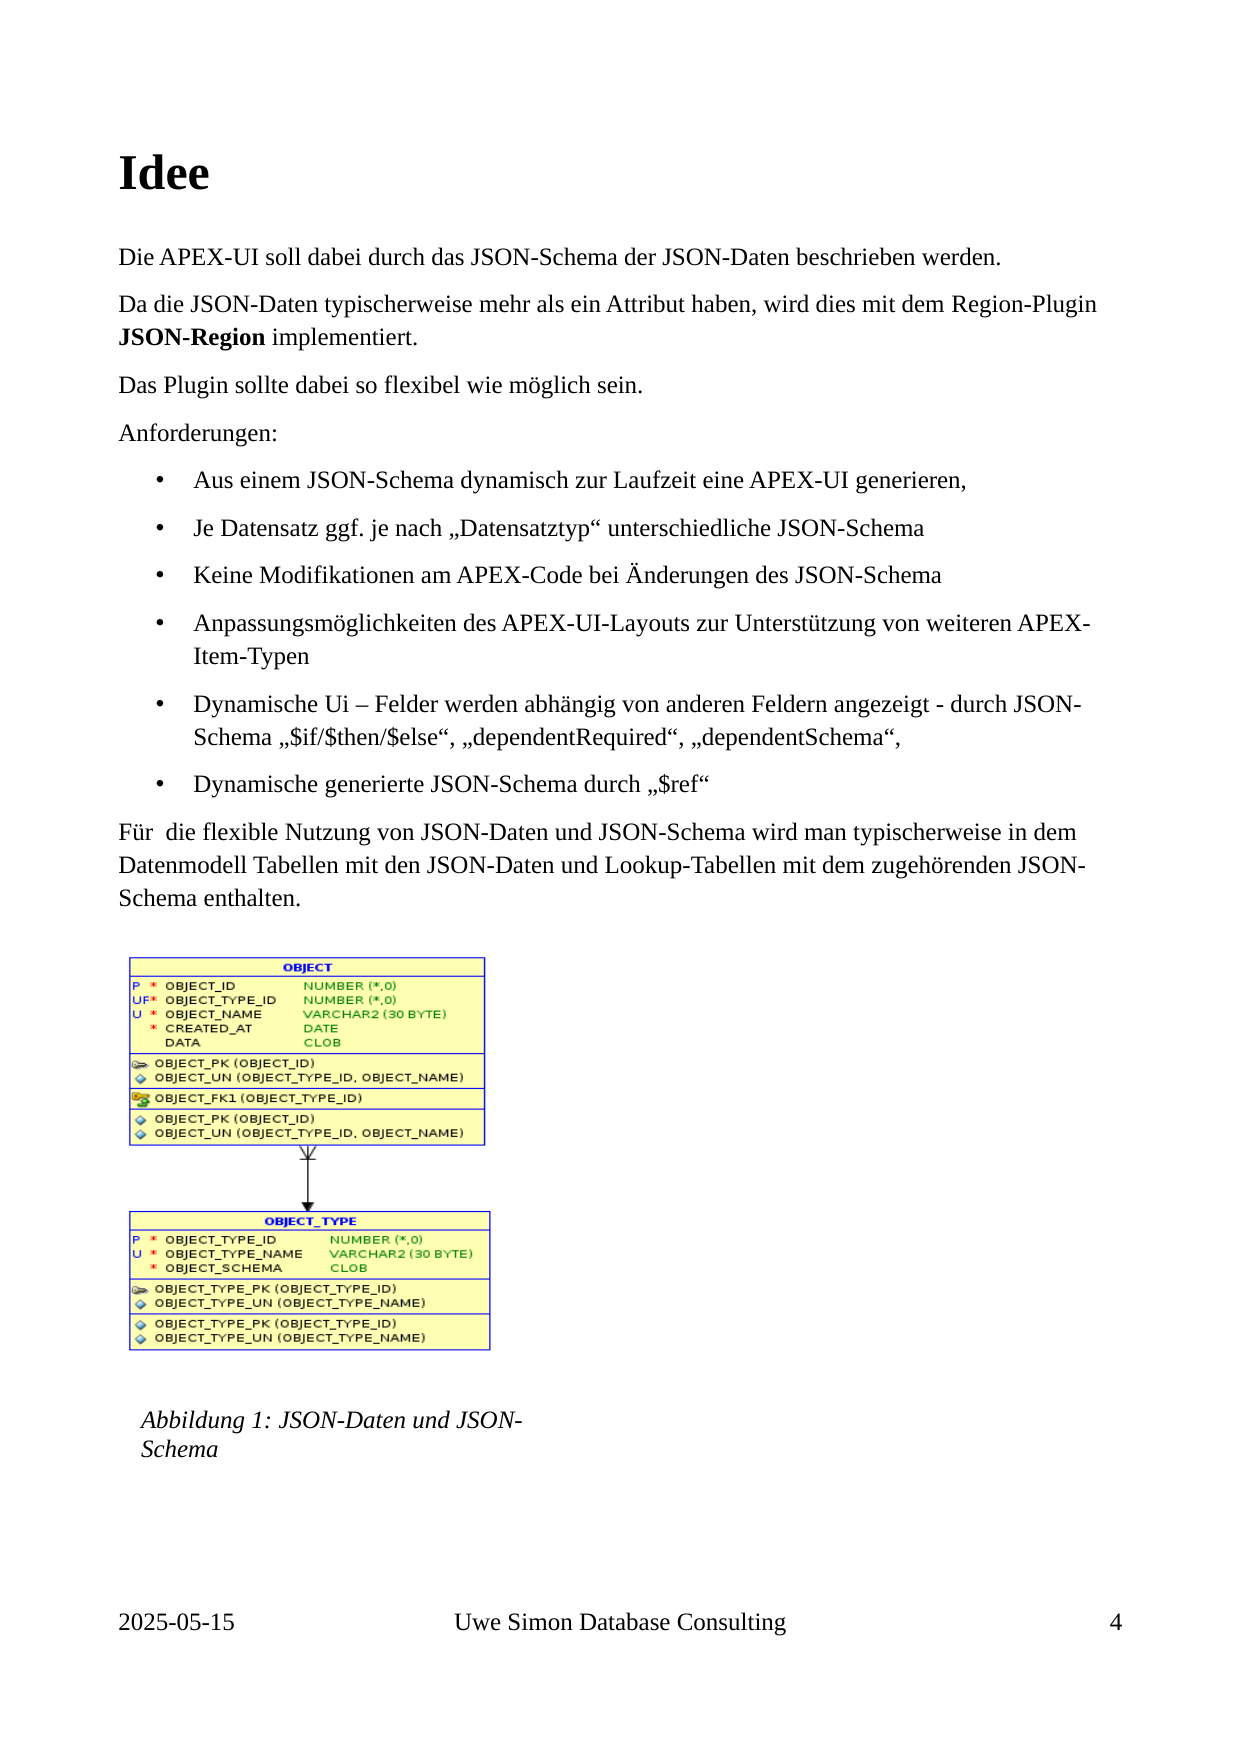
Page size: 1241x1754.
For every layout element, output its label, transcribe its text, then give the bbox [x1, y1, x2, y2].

text Die APEX-UI soll dabei durch das JSON-Schema der JSON-Daten beschrieben werden. [118, 242, 1122, 271]
text Das Plugin sollte dabei so flexibel wie möglich sein. [118, 370, 1122, 399]
picture [95, 930, 612, 1406]
list Keine Modifikationen am APEX-Code bei Änderungen des JSON-Schema [156, 561, 1122, 589]
text Für die flexible Nutzung von JSON-Daten und JSON-Schema wird man typischerweise in dem Datenmodell Tabellen mit den JSON-Daten und Lookup-Tabellen mit dem zugehörenden JSON-Schema enthalten. [118, 817, 1122, 912]
list Je Datensatz ggf. je nach „Datensatztyp“ unterschiedliche JSON-Schema [156, 513, 1122, 542]
list Aus einem JSON-Schema dynamisch zur Laufzeit eine APEX-UI generieren, [156, 465, 1122, 494]
list Anpassungsmöglichkeiten des APEX-UI-Layouts zur Unterstützung von weiteren APEX-Item-Typen [156, 608, 1122, 670]
text Da die JSON-Daten typischerweise mehr als ein Attribut haben, wird dies mit dem Region-Plugin JSON-Region implementiert. [118, 289, 1122, 351]
list Dynamische Ui – Felder werden abhängig von anderen Feldern angezeigt - durch JSON-Schema „$if/$then/$else“, „dependentRequired“, „dependentSchema“, [156, 689, 1122, 751]
text Abbildung 1: JSON-Daten und JSON-Schema [141, 1406, 566, 1463]
text Anforderungen: [118, 418, 1122, 446]
subtitle Idee [118, 143, 1122, 201]
list Dynamische generierte JSON-Schema durch „$ref“ [156, 769, 1122, 798]
